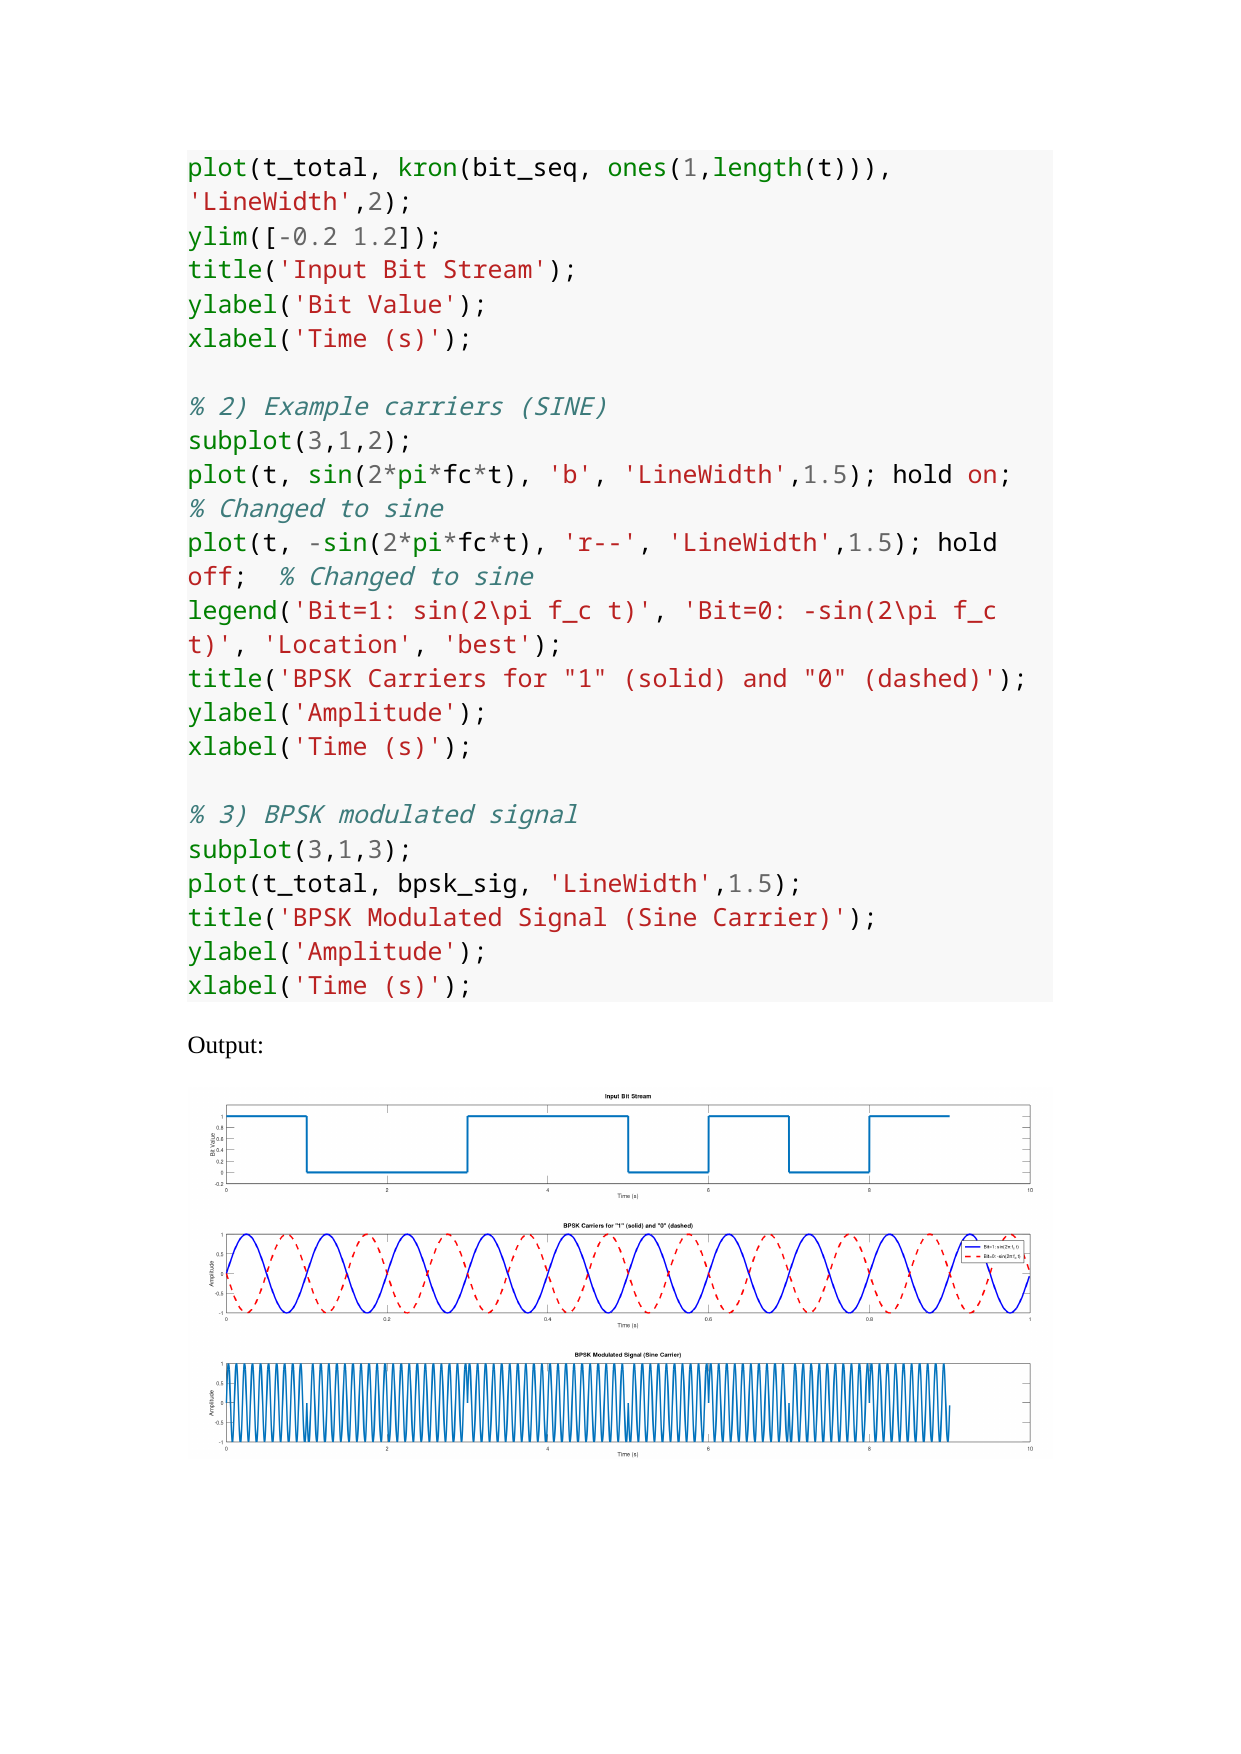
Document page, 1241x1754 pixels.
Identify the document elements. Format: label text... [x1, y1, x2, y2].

text title('BPSK Modulated Signal (Sine Carrier)'); [187, 899, 1053, 933]
text % 3) BPSK modulated signal [187, 797, 1053, 831]
text title('BPSK Carriers for "1" (solid) and "0" (dashed)'); [187, 661, 1053, 695]
text xlabel('Time (s)'); [187, 729, 1053, 763]
text plot(t_total, kron(bit_seq, ones(1,length(t))), 'LineWidth',2); [187, 150, 1053, 218]
text ylim([-0.2 1.2]); [187, 218, 1053, 252]
text plot(t, -sin(2*pi*fc*t), 'r--', 'LineWidth',1.5); hold off; % Changed to sine [187, 525, 1053, 593]
picture [187, 1087, 1053, 1459]
text Output: [187, 1030, 1053, 1059]
text subplot(3,1,2); [187, 422, 1053, 457]
text plot(t, sin(2*pi*fc*t), 'b', 'LineWidth',1.5); hold on; % Changed to sine [187, 457, 1053, 525]
text ylabel('Amplitude'); [187, 695, 1053, 729]
text subplot(3,1,3); [187, 831, 1053, 865]
text xlabel('Time (s)'); [187, 967, 1053, 1002]
text plot(t_total, bpsk_sig, 'LineWidth',1.5); [187, 865, 1053, 899]
text ylabel('Amplitude'); [187, 933, 1053, 967]
text title('Input Bit Stream'); [187, 252, 1053, 286]
text xlabel('Time (s)'); [187, 320, 1053, 354]
text ylabel('Bit Value'); [187, 286, 1053, 320]
text % 2) Example carriers (SINE) [187, 388, 1053, 422]
text legend('Bit=1: sin(2\pi f_c t)', 'Bit=0: -sin(2\pi f_c t)', 'Location', 'best'); [187, 593, 1053, 661]
